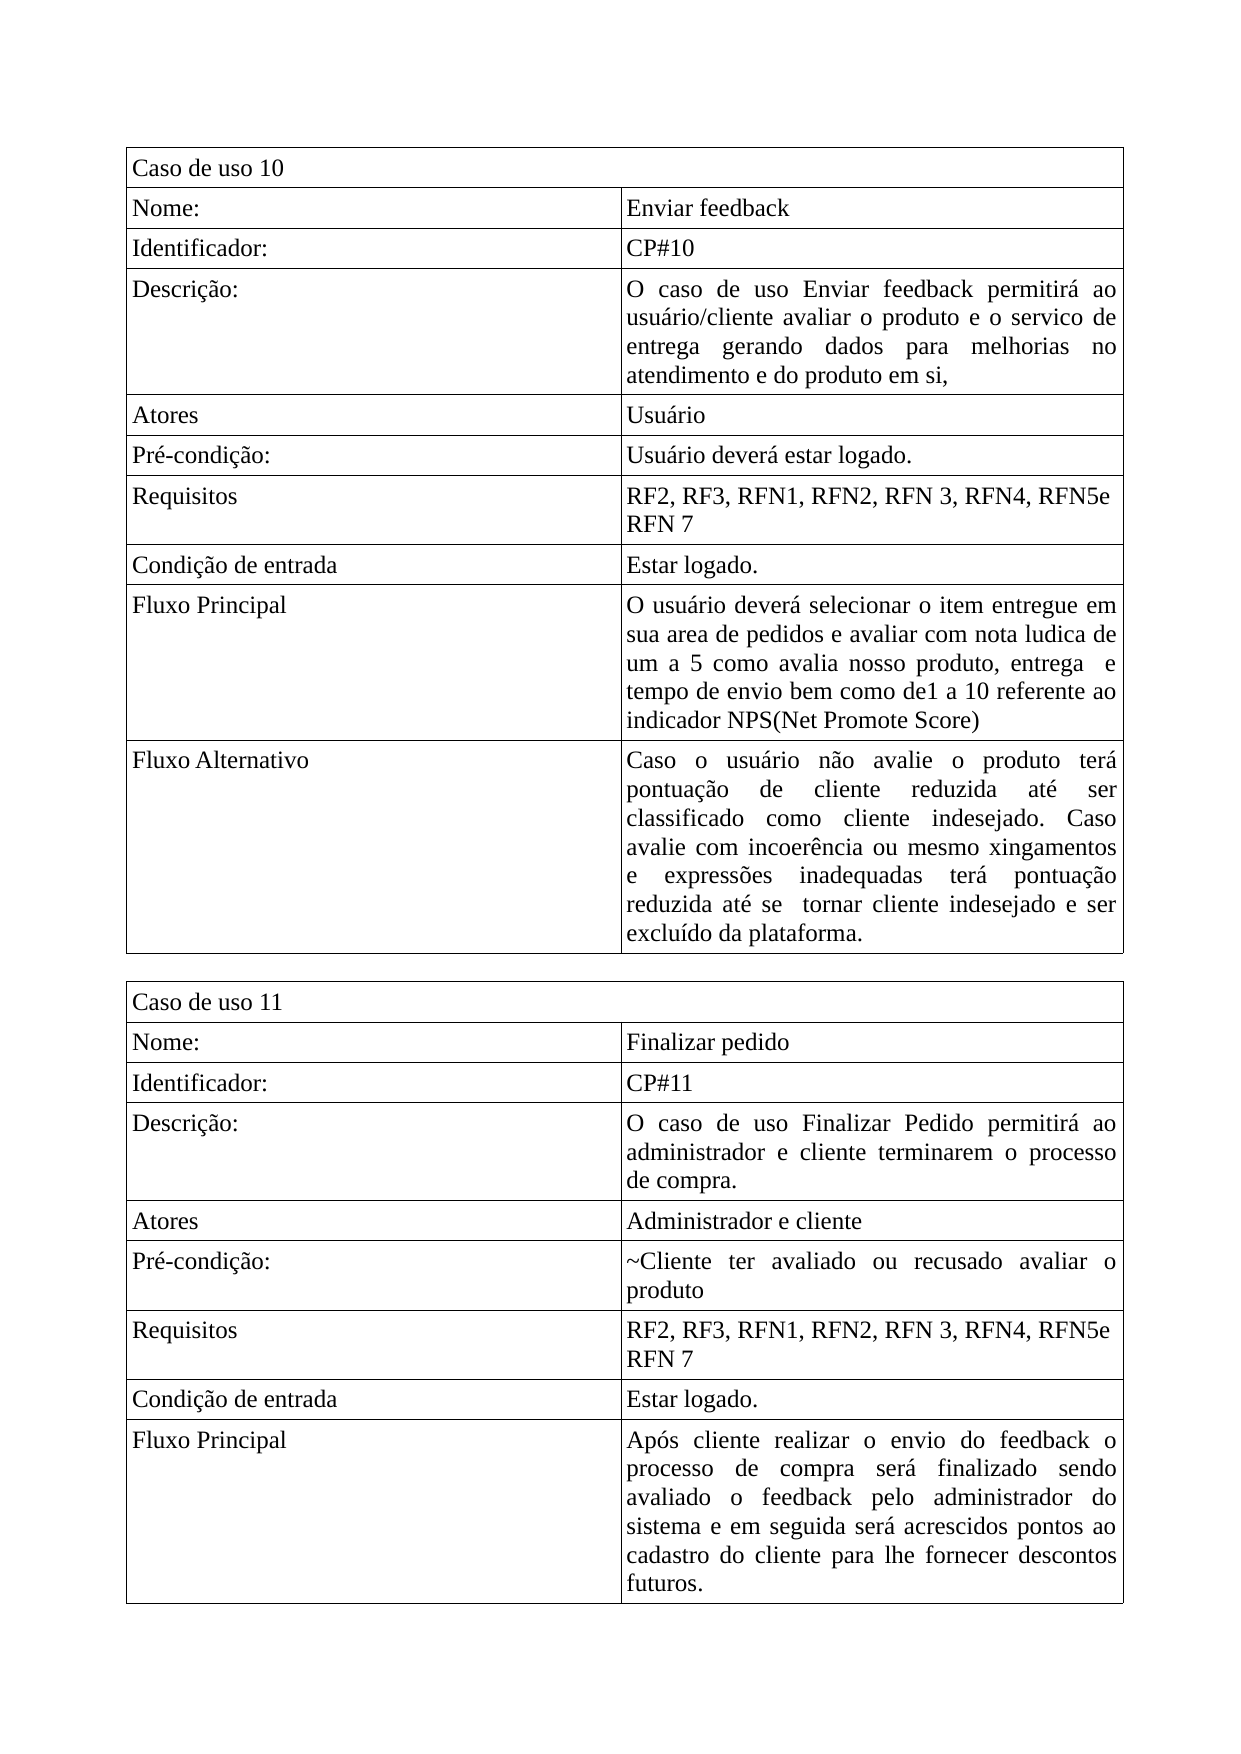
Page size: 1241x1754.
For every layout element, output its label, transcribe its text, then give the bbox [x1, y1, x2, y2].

table_cell Fluxo Principal [127, 585, 621, 740]
table_cell Atores [127, 395, 621, 435]
table_cell Nome: [127, 188, 621, 227]
table_cell RF2, RF3, RFN1, RFN2, RFN 3, RFN4, RFN5e RFN 7 [622, 1311, 1123, 1378]
table_cell Fluxo Alternativo [127, 741, 621, 952]
table_cell Pré-condição: [127, 436, 621, 475]
table_cell Atores [127, 1201, 621, 1240]
table_cell Identificador: [127, 1063, 621, 1102]
table_cell Requisitos [127, 476, 621, 544]
table_header Caso de uso 10 [127, 148, 1123, 187]
table_header Caso de uso 11 [127, 982, 1123, 1022]
table_cell CP#10 [622, 229, 1123, 268]
table_cell ~Cliente ter avaliado ou recusado avaliar o produto [622, 1241, 1123, 1309]
table_cell Condição de entrada [127, 1380, 621, 1419]
table_cell Pré-condição: [127, 1241, 621, 1309]
table_cell Usuário deverá estar logado. [622, 436, 1123, 475]
table_cell Usuário [622, 395, 1123, 435]
table_cell O caso de uso Finalizar Pedido permitirá ao administrador e cliente terminarem o processo de compra. [622, 1103, 1123, 1200]
table_cell Nome: [127, 1023, 621, 1062]
table_cell O caso de uso Enviar feedback permitirá ao usuário/cliente avaliar o produto e o servico de entrega gerando dados para melhorias no atendimento e do produto em si, [622, 269, 1123, 394]
table_cell Finalizar pedido [622, 1023, 1123, 1062]
table_cell Após cliente realizar o envio do feedback o processo de compra será finalizado sendo avaliado o feedback pelo administrador do sistema e em seguida será acrescidos pontos ao cadastro do cliente para lhe fornecer descontos futuros. [622, 1420, 1123, 1603]
table_cell Descrição: [127, 269, 621, 394]
table_cell Administrador e cliente [622, 1201, 1123, 1240]
table_cell Caso o usuário não avalie o produto terá pontuação de cliente reduzida até ser classificado como cliente indesejado. Caso avalie com incoerência ou mesmo xingamentos e expressões inadequadas terá pontuação reduzida até se tornar cliente indesejado e ser excluído da plataforma. [622, 741, 1123, 952]
table_cell Condição de entrada [127, 545, 621, 584]
table_cell Enviar feedback [622, 188, 1123, 227]
table_cell Fluxo Principal [127, 1420, 621, 1603]
table_cell Requisitos [127, 1311, 621, 1378]
table_cell O usuário deverá selecionar o item entregue em sua area de pedidos e avaliar com nota ludica de um a 5 como avalia nosso produto, entrega e tempo de envio bem como de1 a 10 referente ao indicador NPS(Net Promote Score) [622, 585, 1123, 740]
table_cell RF2, RF3, RFN1, RFN2, RFN 3, RFN4, RFN5e RFN 7 [622, 476, 1123, 544]
table_cell Descrição: [127, 1103, 621, 1200]
table_cell Identificador: [127, 229, 621, 268]
table_cell Estar logado. [622, 1380, 1123, 1419]
table_cell Estar logado. [622, 545, 1123, 584]
table_cell CP#11 [622, 1063, 1123, 1102]
